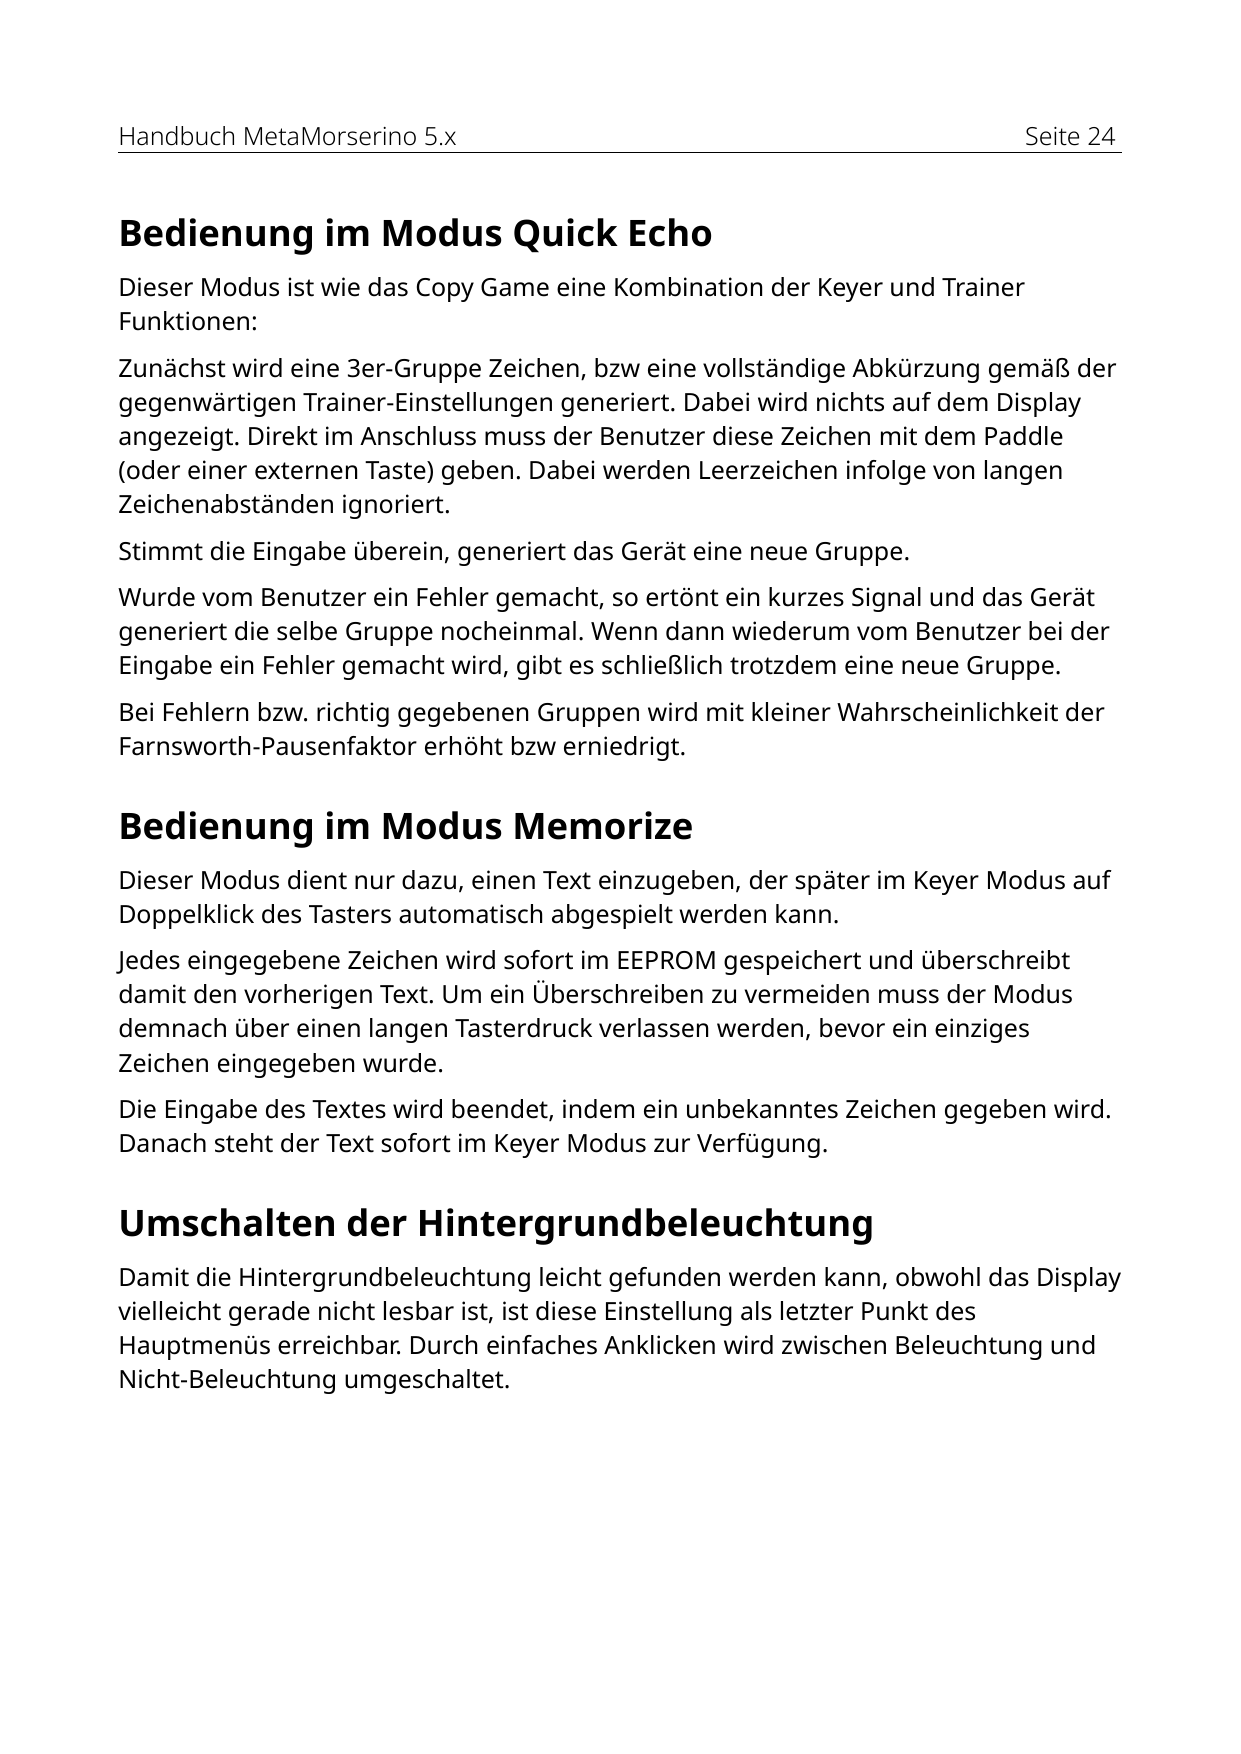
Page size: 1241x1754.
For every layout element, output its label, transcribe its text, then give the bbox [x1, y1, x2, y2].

text Zunächst wird eine 3er-Gruppe Zeichen, bzw eine vollständige Abkürzung gemäß der gegenwärtigen Trainer-Einstellungen generiert. Dabei wird nichts auf dem Display angezeigt. Direkt im Anschluss muss der Benutzer diese Zeichen mit dem Paddle (oder einer externen Taste) geben. Dabei werden Leerzeichen infolge von langen Zeichenabständen ignoriert. [118, 351, 1122, 521]
text Wurde vom Benutzer ein Fehler gemacht, so ertönt ein kurzes Signal und das Gerät generiert die selbe Gruppe nocheinmal. Wenn dann wiederum vom Benutzer bei der Eingabe ein Fehler gemacht wird, gibt es schließlich trotzdem eine neue Gruppe. [118, 580, 1122, 682]
subtitle Bedienung im Modus Quick Echo [118, 208, 1122, 257]
text Dieser Modus ist wie das Copy Game eine Kombination der Keyer und Trainer Funktionen: [118, 270, 1122, 338]
subtitle Bedienung im Modus Memorize [118, 800, 1122, 850]
text Jedes eingegebene Zeichen wird sofort im EEPROM gespeichert und überschreibt damit den vorherigen Text. Um ein Überschreiben zu vermeiden muss der Modus demnach über einen langen Tasterdruck verlassen werden, bevor ein einziges Zeichen eingegeben wurde. [118, 943, 1122, 1079]
subtitle Umschalten der Hintergrundbeleuchtung [118, 1197, 1122, 1247]
text Damit die Hintergrundbeleuchtung leicht gefunden werden kann, obwohl das Display vielleicht gerade nicht lesbar ist, ist diese Einstellung als letzter Punkt des Hauptmenüs erreichbar. Durch einfaches Anklicken wird zwischen Beleuchtung und Nicht-Beleuchtung umgeschaltet. [118, 1259, 1122, 1396]
text Dieser Modus dient nur dazu, einen Text einzugeben, der später im Keyer Modus auf Doppelklick des Tasters automatisch abgespielt werden kann. [118, 862, 1122, 931]
text Stimmt die Eingabe überein, generiert das Gerät eine neue Gruppe. [118, 533, 1122, 567]
text Die Eingabe des Textes wird beendet, indem ein unbekanntes Zeichen gegeben wird. Danach steht der Text sofort im Keyer Modus zur Verfügung. [118, 1092, 1122, 1160]
text Bei Fehlern bzw. richtig gegebenen Gruppen wird mit kleiner Wahrscheinlichkeit der Farnsworth-Pausenfaktor erhöht bzw erniedrigt. [118, 694, 1122, 763]
